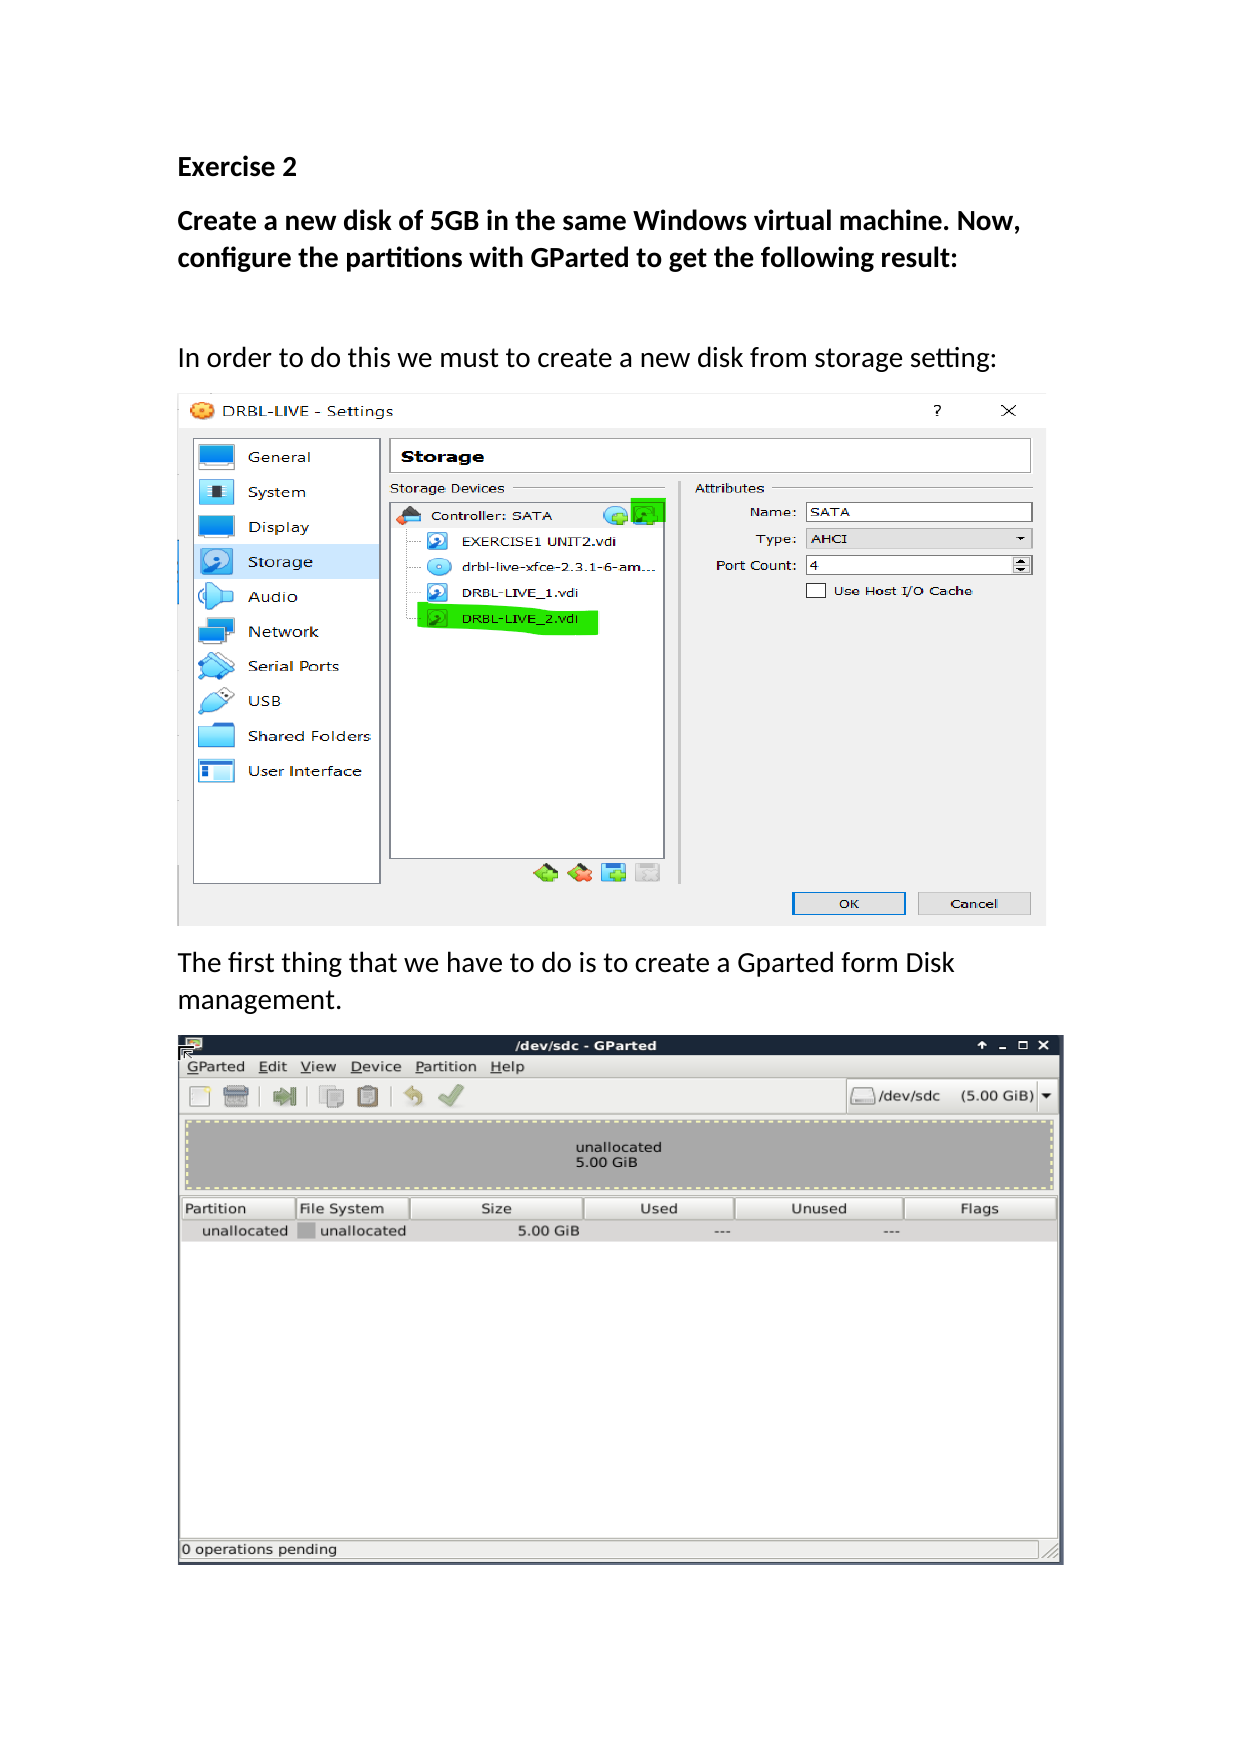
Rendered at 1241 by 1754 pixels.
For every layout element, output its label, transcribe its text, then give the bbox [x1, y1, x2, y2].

text The first thing that we have to do is to create a Gparted form Disk management. [177, 944, 1063, 1017]
text Exercise 2 [177, 148, 1063, 183]
text In order to do this we must to create a new disk from storage setting: [177, 339, 1063, 375]
text Create a new disk of 5GB in the same Windows virtual machine. Now, configure the partitions with GParted to get the following result: [177, 202, 1063, 275]
